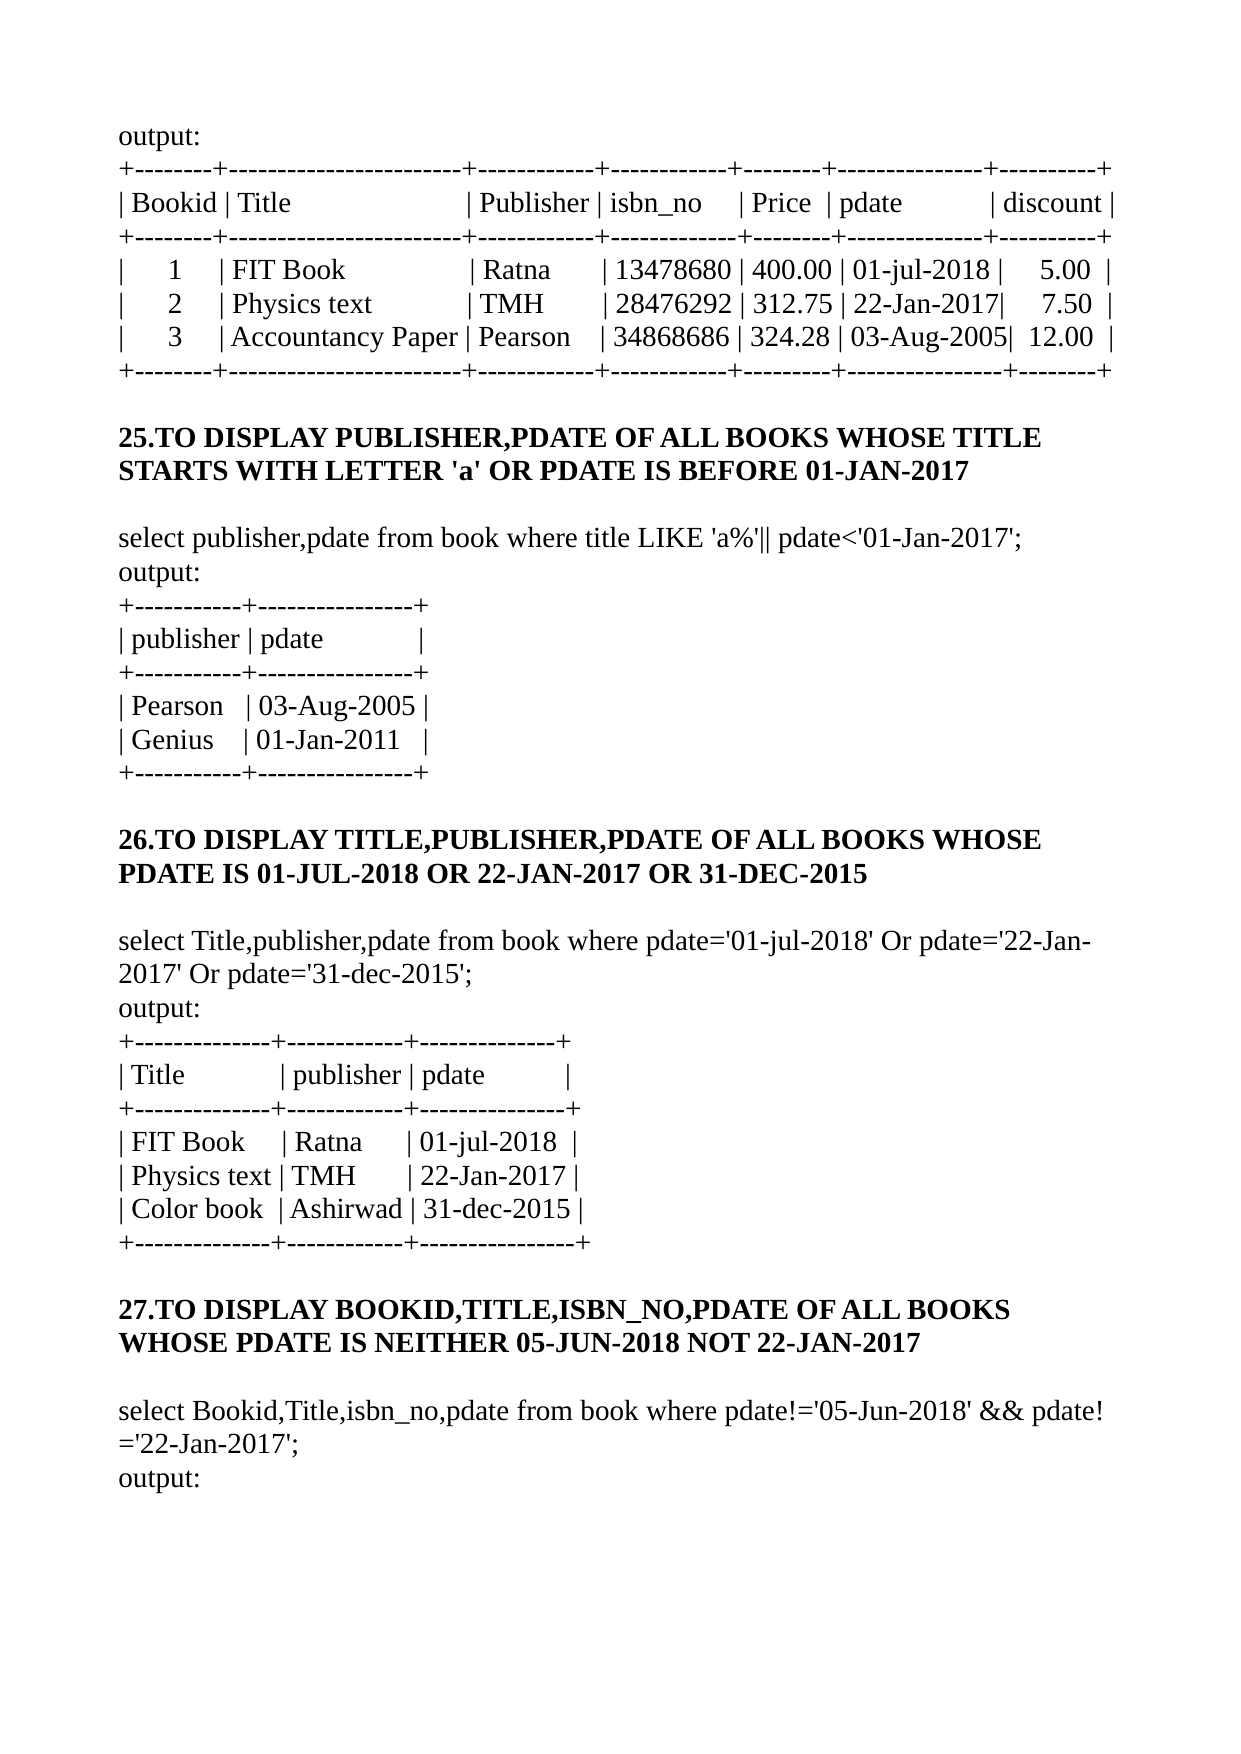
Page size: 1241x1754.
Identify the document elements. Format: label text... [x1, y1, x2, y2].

text select Bookid,Title,isbn_no,pdate from book where pdate!='05-Jun-2018' && pdate!='22-Jan-2017'; [118, 1393, 1122, 1460]
text | Genius | 01-Jan-2011 | [118, 722, 1122, 755]
text | Physics text | TMH | 22-Jan-2017 | [118, 1158, 1122, 1191]
text | FIT Book | Ratna | 01-jul-2018 | [118, 1124, 1122, 1158]
text 27.TO DISPLAY BOOKID,TITLE,ISBN_NO,PDATE OF ALL BOOKS WHOSE PDATE IS NEITHER 05-JUN-2018 NOT 22-JAN-2017 [118, 1292, 1122, 1359]
text | Pearson | 03-Aug-2005 | [118, 688, 1122, 722]
text select Title,publisher,pdate from book where pdate='01-jul-2018' Or pdate='22-Jan-2017' Or pdate='31-dec-2015'; [118, 923, 1122, 990]
text output: [118, 118, 1122, 152]
text output: [118, 554, 1122, 588]
text | Color book | Ashirwad | 31-dec-2015 | [118, 1191, 1122, 1225]
text +--------------+------------+--------------+ [118, 1024, 1122, 1057]
text +--------------+------------+----------------+ [118, 1225, 1122, 1258]
text +--------+------------------------+------------+------------+--------+---------------+----------+ [118, 152, 1122, 185]
text +--------+------------------------+------------+-------------+--------+--------------+----------+ [118, 219, 1122, 252]
text 25.TO DISPLAY PUBLISHER,PDATE OF ALL BOOKS WHOSE TITLE STARTS WITH LETTER 'a' OR PDATE IS BEFORE 01-JAN-2017 [118, 420, 1122, 487]
text select publisher,pdate from book where title LIKE 'a%'|| pdate<'01-Jan-2017'; [118, 521, 1122, 554]
text +-----------+----------------+ [118, 755, 1122, 789]
text +-----------+----------------+ [118, 655, 1122, 688]
text | Bookid | Title | Publisher | isbn_no | Price | pdate | discount | [118, 185, 1122, 219]
text output: [118, 1460, 1122, 1493]
text 26.TO DISPLAY TITLE,PUBLISHER,PDATE OF ALL BOOKS WHOSE PDATE IS 01-JUL-2018 OR 22-JAN-2017 OR 31-DEC-2015 [118, 822, 1122, 889]
text | 2 | Physics text | TMH | 28476292 | 312.75 | 22-Jan-2017| 7.50 | [118, 286, 1122, 319]
text +-----------+----------------+ [118, 588, 1122, 621]
text +--------------+------------+---------------+ [118, 1091, 1122, 1124]
text | Title | publisher | pdate | [118, 1057, 1122, 1091]
text output: [118, 990, 1122, 1024]
text | 3 | Accountancy Paper | Pearson | 34868686 | 324.28 | 03-Aug-2005| 12.00 |+--------+------------------------+------------+------------+---------+----------------+--------+ [118, 319, 1122, 386]
text | 1 | FIT Book | Ratna | 13478680 | 400.00 | 01-jul-2018 | 5.00 | [118, 252, 1122, 286]
text | publisher | pdate | [118, 621, 1122, 655]
